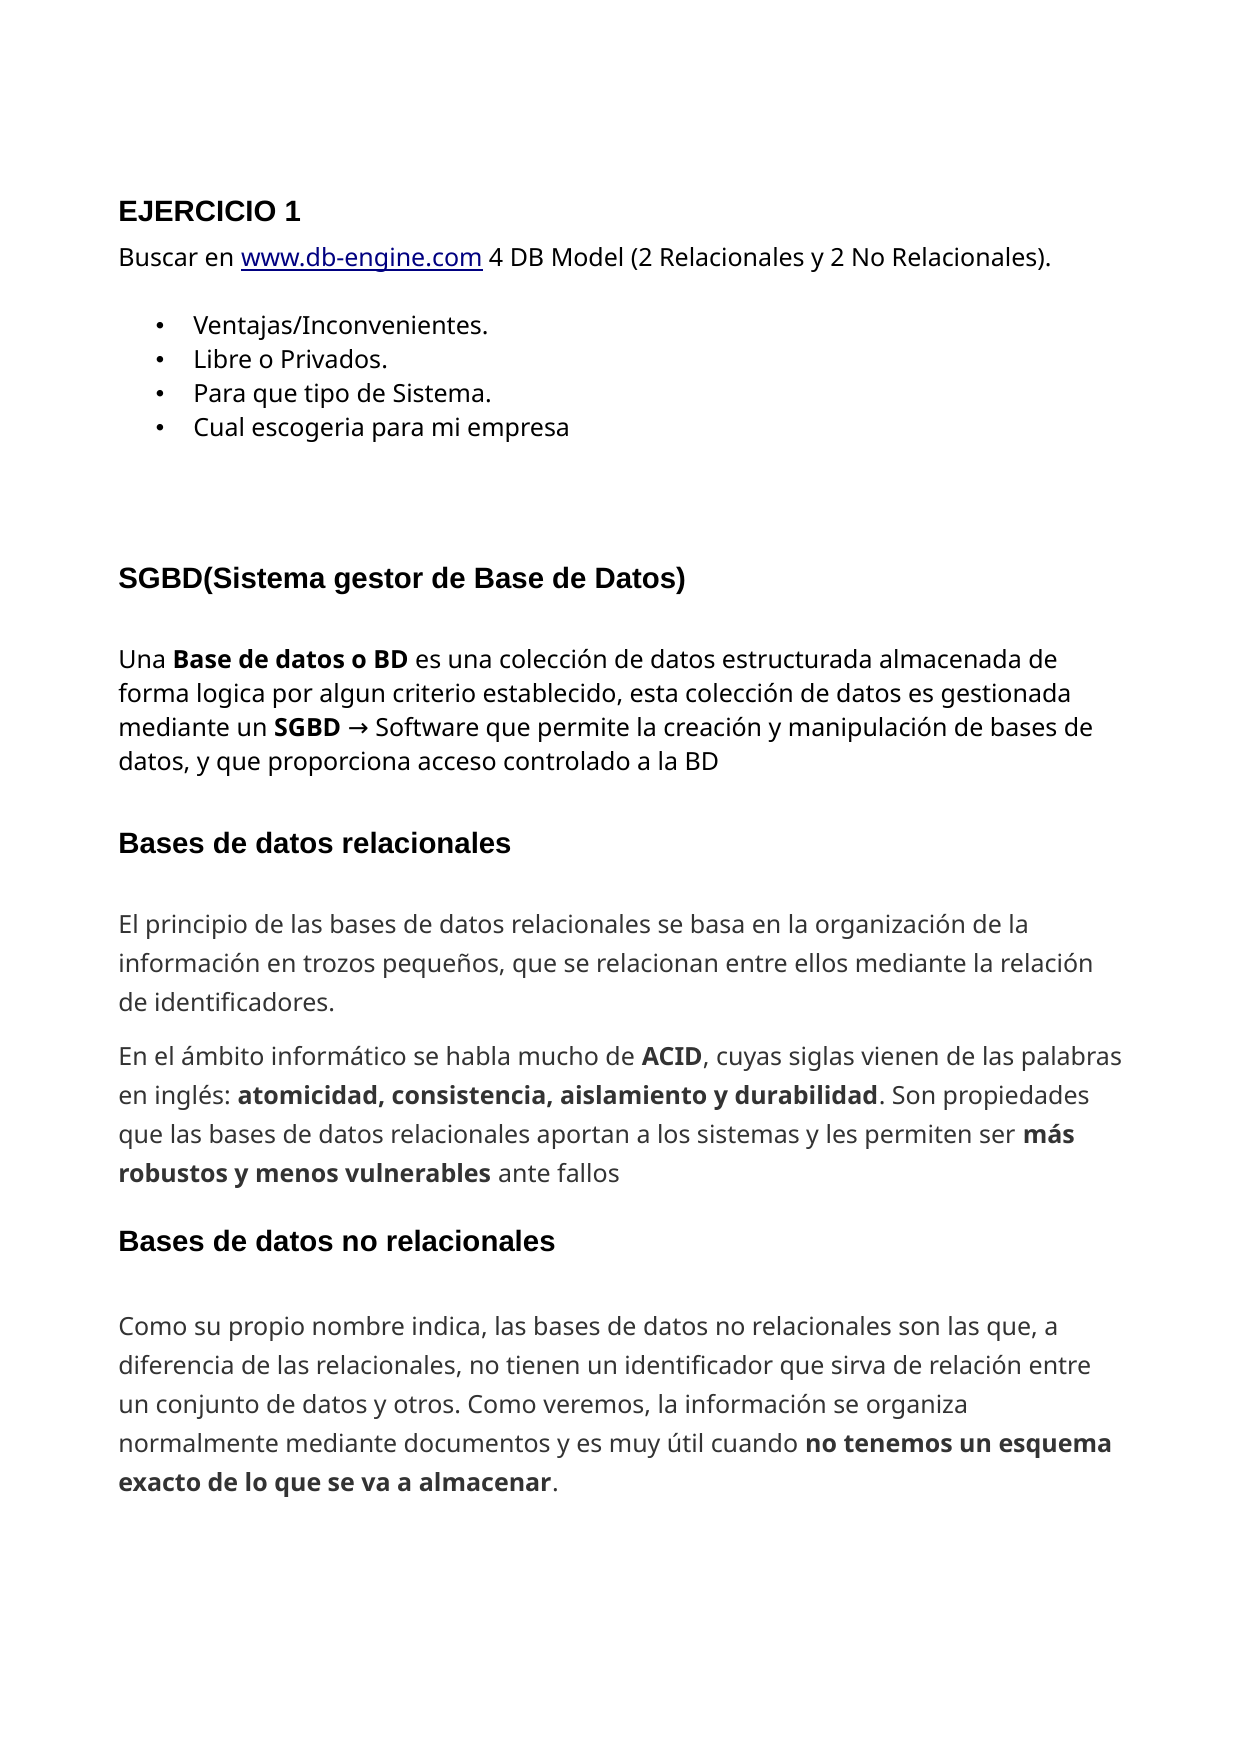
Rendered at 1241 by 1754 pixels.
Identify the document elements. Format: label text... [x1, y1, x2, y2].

text Como su propio nombre indica, las bases de datos no relacionales son las que, a diferencia de las relacionales, no tienen un identificador que sirva de relación entre un conjunto de datos y otros. Como veremos, la información se organiza normalmente mediante documentos y es muy útil cuando no tenemos un esquema exacto de lo que se va a almacenar. [118, 1308, 1122, 1499]
list Para que tipo de Sistema. [156, 376, 1122, 410]
text El principio de las bases de datos relacionales se basa en la organización de la información en trozos pequeños, que se relacionan entre ellos mediante la relación de identificadores. [118, 906, 1122, 1019]
subtitle EJERCICIO 1 [118, 193, 1122, 227]
list Libre o Privados. [156, 342, 1122, 376]
subtitle Bases de datos no relacionales [118, 1224, 1122, 1258]
text Una Base de datos o BD es una colección de datos estructurada almacenada de forma logica por algun criterio establecido, esta colección de datos es gestionada mediante un SGBD → Software que permite la creación y manipulación de bases de datos, y que proporciona acceso controlado a la BD [118, 641, 1122, 777]
text Buscar en www.db-engine.com 4 DB Model (2 Relacionales y 2 No Relacionales). [118, 240, 1122, 274]
list Cual escogeria para mi empresa [156, 410, 1122, 444]
subtitle Bases de datos relacionales [118, 826, 1122, 860]
subtitle SGBD(Sistema gestor de Base de Datos) [118, 561, 1122, 595]
list Ventajas/Inconvenientes. [156, 308, 1122, 342]
text En el ámbito informático se habla mucho de ACID, cuyas siglas vienen de las palabras en inglés: atomicidad, consistencia, aislamiento y durabilidad. Son propiedades que las bases de datos relacionales aportan a los sistemas y les permiten ser más robustos y menos vulnerables ante fallos [118, 1038, 1122, 1190]
